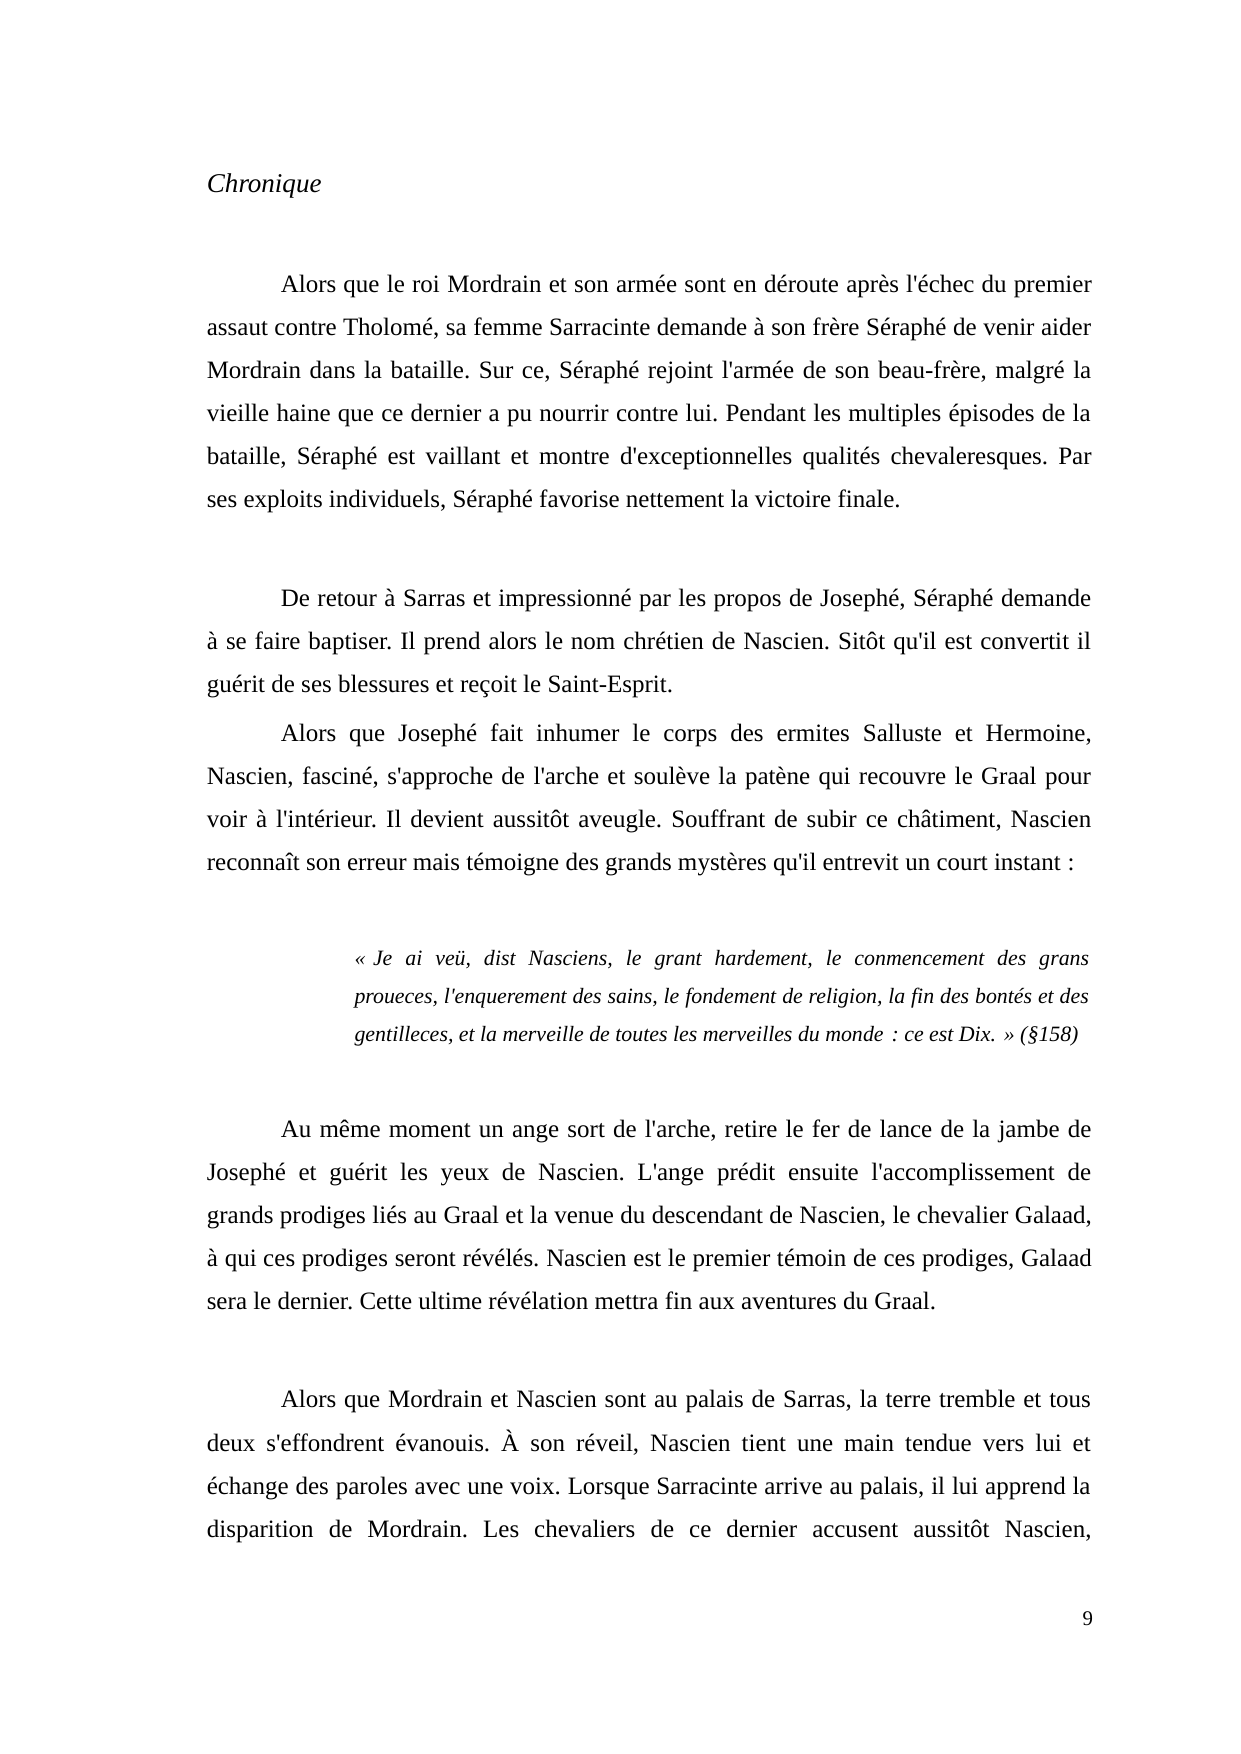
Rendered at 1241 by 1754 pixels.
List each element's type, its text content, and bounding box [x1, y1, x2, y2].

text Au même moment un ange sort de l'arche, retire le fer de lance de la jambe de Josephé et guérit les yeux de Nascien. L'ange prédit ensuite l'accomplissement de grands prodiges liés au Graal et la venue du descendant de Nascien, le chevalier Galaad, à qui ces prodiges seront révélés. Nascien est le premier témoin de ces prodiges, Galaad sera le dernier. Cette ultime révélation mettra fin aux aventures du Graal. [207, 1114, 1093, 1315]
text Chronique [207, 167, 1093, 198]
text Alors que le roi Mordrain et son armée sont en déroute après l'échec du premier assaut contre Tholomé, sa femme Sarracinte demande à son frère Séraphé de venir aider Mordrain dans la bataille. Sur ce, Séraphé rejoint l'armée de son beau-frère, malgré la vieille haine que ce dernier a pu nourrir contre lui. Pendant les multiples épisodes de la bataille, Séraphé est vaillant et montre d'exceptionnelles qualités chevaleresques. Par ses exploits individuels, Séraphé favorise nettement la victoire finale. [207, 269, 1093, 513]
text Alors que Josephé fait inhumer le corps des ermites Salluste et Hermoine, Nascien, fasciné, s'approche de l'arche et soulève la patène qui recouvre le Graal pour voir à l'intérieur. Il devient aussitôt aveugle. Souffrant de subir ce châtiment, Nascien reconnaît son erreur mais témoigne des grands mystères qu'il entrevit un court instant : [207, 718, 1093, 876]
text De retour à Sarras et impressionné par les propos de Josephé, Séraphé demande à se faire baptiser. Il prend alors le nom chrétien de Nascien. Sitôt qu'il est convertit il guérit de ses blessures et reçoit le Saint-Esprit. [207, 583, 1093, 698]
text Alors que Mordrain et Nascien sont au palais de Sarras, la terre tremble et tous deux s'effondrent évanouis. À son réveil, Nascien tient une main tendue vers lui et échange des paroles avec une voix. Lorsque Sarracinte arrive au palais, il lui apprend la disparition de Mordrain. Les chevaliers de ce dernier accusent aussitôt Nascien, [207, 1384, 1093, 1543]
text « Je ai veü, dist Nasciens, le grant hardement, le conmencement des grans proueces, l'enquerement des sains, le fondement de religion, la fin des bontés et des gentilleces, et la merveille de toutes les merveilles du monde : ce est Dix. » (§158) [354, 945, 1093, 1046]
